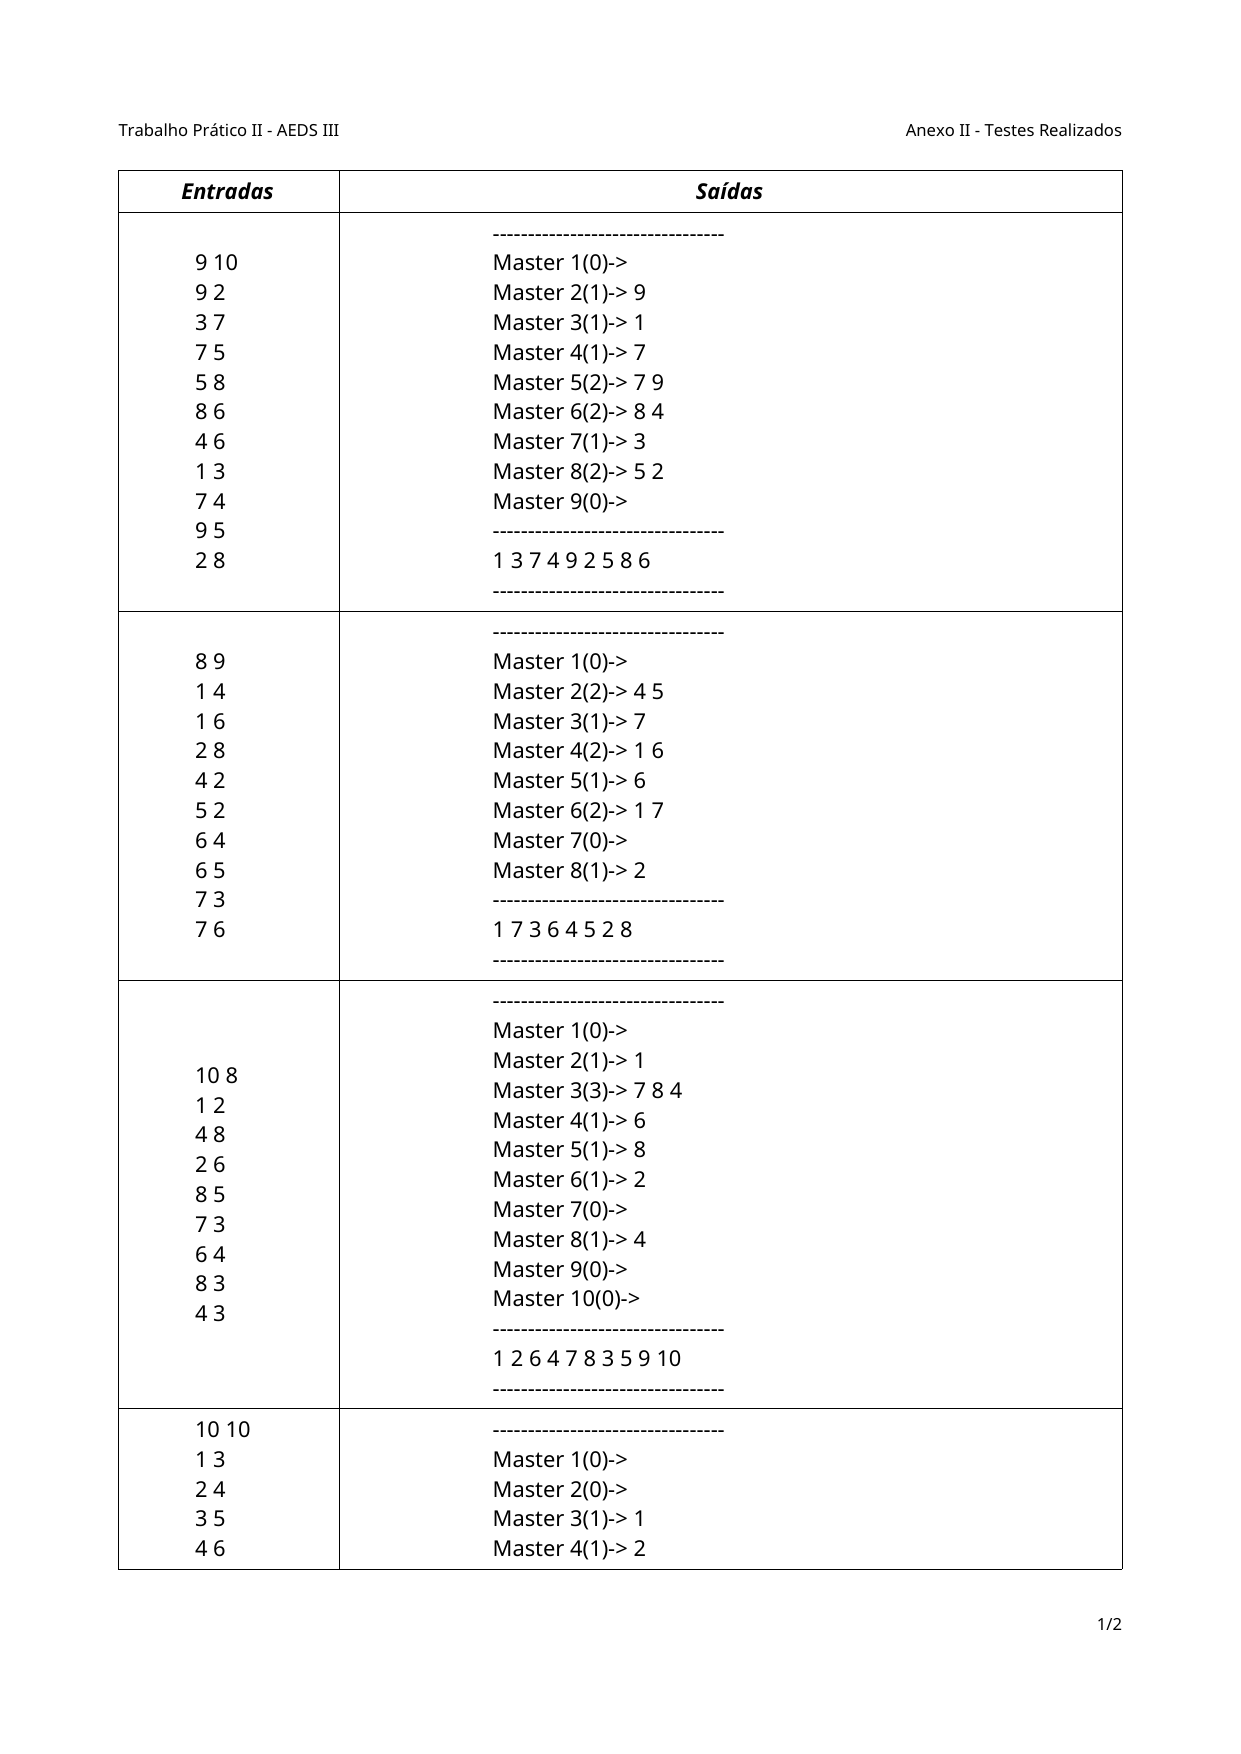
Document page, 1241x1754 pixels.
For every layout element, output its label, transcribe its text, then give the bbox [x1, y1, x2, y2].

table_cell 10 10 1 3 2 4 3 5 4 6 [119, 1409, 339, 1569]
table_cell --------------------------------- Master 1(0)-> Master 2(1)-> 9 Master 3(1)-> 1 Master 4(1)-> 7 Master 5(2)-> 7 9 Master 6(2)-> 8 4 Master 7(1)-> 3 Master 8(2)-> 5 2 Master 9(0)-> --------------------------------- 1 3 7 4 9 2 5 8 6 --------------------------------- [340, 213, 1122, 611]
table_cell 10 8 1 2 4 8 2 6 8 5 7 3 6 4 8 3 4 3 [119, 981, 339, 1408]
table_cell 9 10 9 2 3 7 7 5 5 8 8 6 4 6 1 3 7 4 9 5 2 8 [119, 213, 339, 611]
table_cell --------------------------------- Master 1(0)-> Master 2(0)-> Master 3(1)-> 1 Master 4(1)-> 2 [340, 1409, 1122, 1569]
table_cell --------------------------------- Master 1(0)-> Master 2(2)-> 4 5 Master 3(1)-> 7 Master 4(2)-> 1 6 Master 5(1)-> 6 Master 6(2)-> 1 7 Master 7(0)-> Master 8(1)-> 2 --------------------------------- 1 7 3 6 4 5 2 8 --------------------------------- [340, 612, 1122, 979]
table_cell --------------------------------- Master 1(0)-> Master 2(1)-> 1 Master 3(3)-> 7 8 4 Master 4(1)-> 6 Master 5(1)-> 8 Master 6(1)-> 2 Master 7(0)-> Master 8(1)-> 4 Master 9(0)-> Master 10(0)-> --------------------------------- 1 2 6 4 7 8 3 5 9 10 --------------------------------- [340, 981, 1122, 1408]
table_header Saídas [340, 171, 1122, 212]
table_cell 8 9 1 4 1 6 2 8 4 2 5 2 6 4 6 5 7 3 7 6 [119, 612, 339, 979]
table_header Entradas [119, 171, 339, 212]
